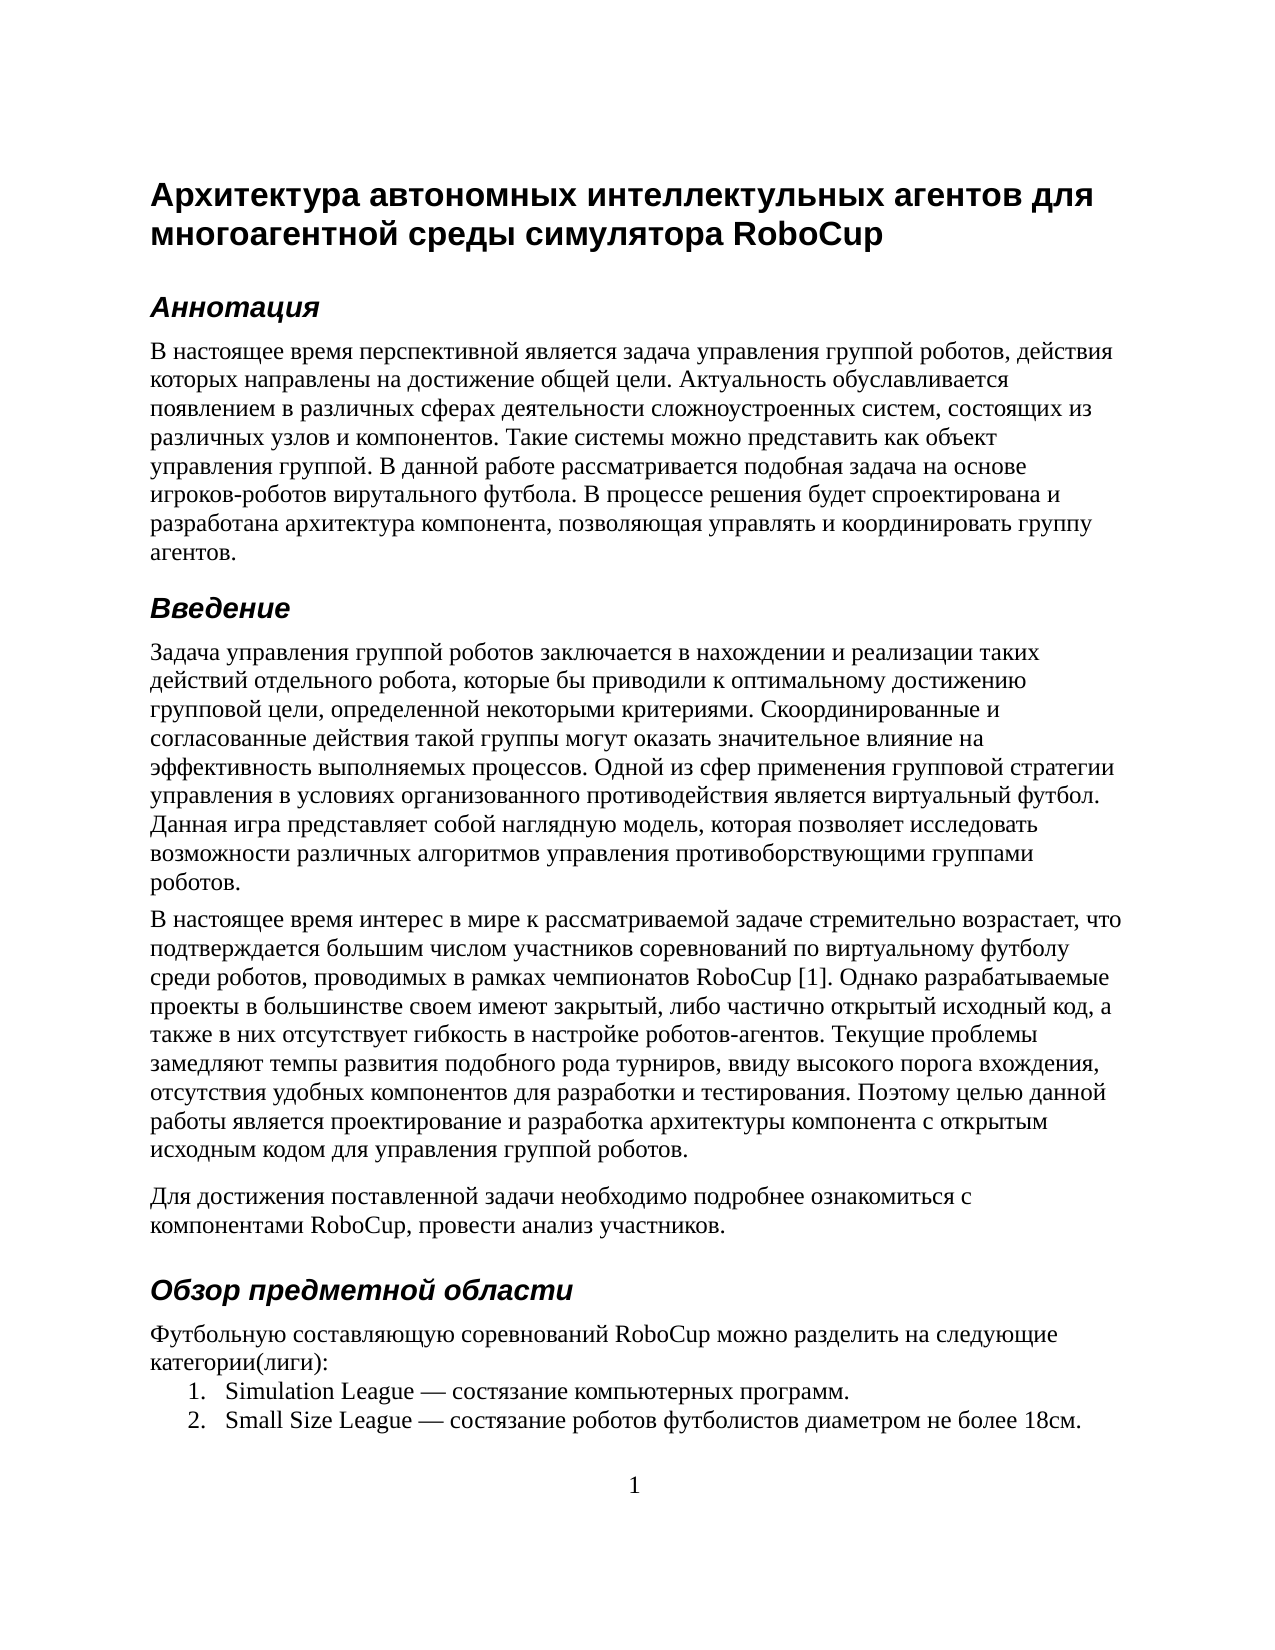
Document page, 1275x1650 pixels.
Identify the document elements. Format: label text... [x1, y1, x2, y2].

text В настоящее время интерес в мире к рассматриваемой задаче стремительно возрастает, что подтверждается большим числом участников соревнований по виртуальному футболу среди роботов, проводимых в рамках чемпионатов RoboCup [1]. Однако разрабатываемые проекты в большинстве своем имеют закрытый, либо частично открытый исходный код, а также в них отсутствует гибкость в настройке роботов-агентов. Текущие проблемы замедляют темпы развития подобного рода турниров, ввиду высокого порога вхождения, отсутствия удобных компонентов для разработки и тестирования. Поэтому целью данной работы является проектирование и разработка архитектуры компонента с открытым исходным кодом для управления группой роботов. [150, 904, 1125, 1163]
subtitle Аннотация [150, 290, 1125, 323]
subtitle Архитектура автономных интеллектульных агентов для многоагентной среды симулятора RoboCup [150, 175, 1125, 252]
text В настоящее время перспективной является задача управления группой роботов, действия которых направлены на достижение общей цели. Актуальность обуславливается появлением в различных сферах деятельности сложноустроенных систем, состоящих из различных узлов и компонентов. Такие системы можно представить как объект управления группой. В данной работе рассматривается подобная задача на основе игроков-роботов вирутального футбола. В процессе решения будет спроектирована и разработана архитектура компонента, позволяющая управлять и координировать группу агентов. [150, 336, 1125, 566]
subtitle Обзор предметной области [150, 1273, 1125, 1306]
list Simulation League — состязание компьютерных программ. [187, 1376, 1125, 1405]
text Для достижения поставленной задачи необходимо подробнее ознакомиться с компонентами RoboCup, провести анализ участников. [150, 1181, 1125, 1239]
text Футбольную составляющую соревнований RoboCup можно разделить на следующие категории(лиги): [150, 1319, 1125, 1376]
text Задача управления группой роботов заключается в нахождении и реализации таких действий отдельного робота, которые бы приводили к оптимальному достижению групповой цели, определенной некоторыми критериями. Скоординированные и согласованные действия такой группы могут оказать значительное влияние на эффективность выполняемых процессов. Одной из сфер применения групповой стратегии управления в условиях организованного противодействия является виртуальный футбол. Данная игра представляет собой наглядную модель, которая позволяет исследовать возможности различных алгоритмов управления противоборствующими группами роботов. [150, 637, 1125, 896]
list Small Size League — состязание роботов футболистов диаметром не более 18см. [187, 1405, 1125, 1434]
subtitle Введение [150, 591, 1125, 624]
